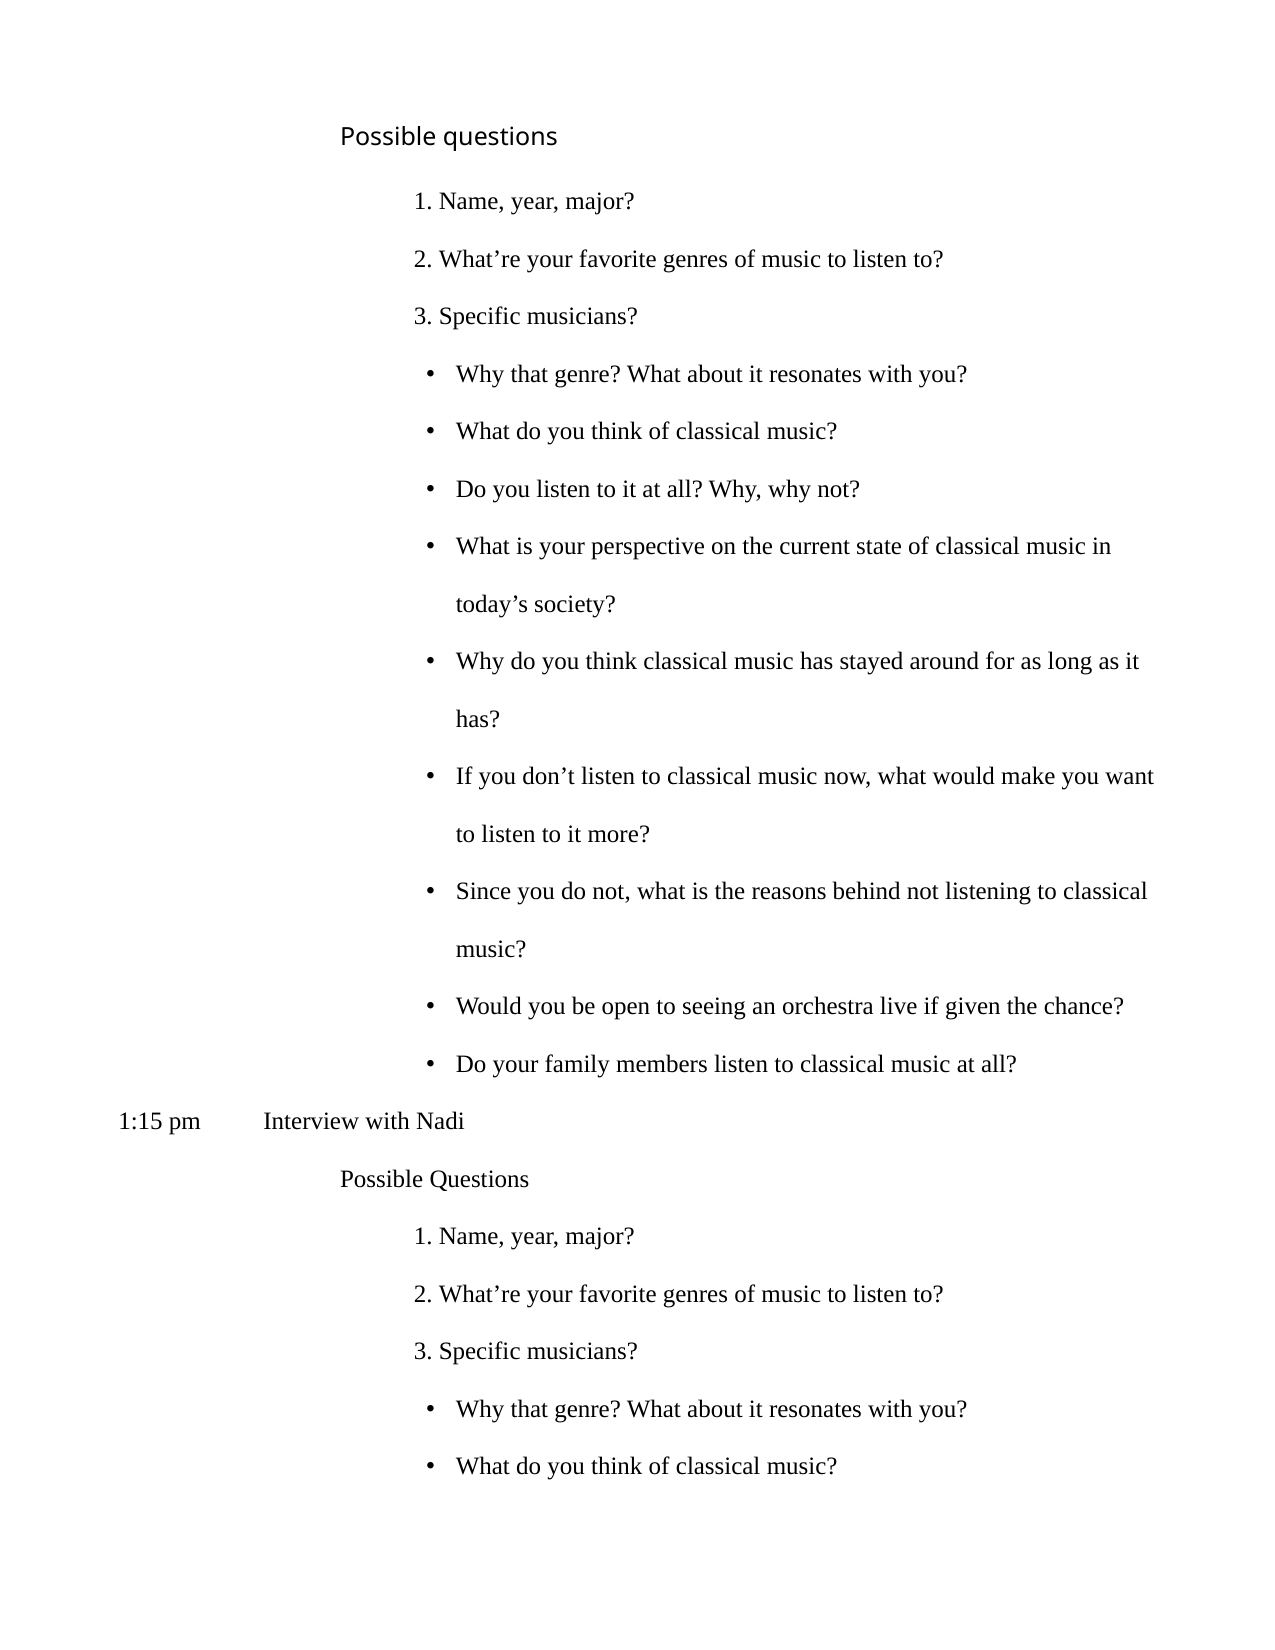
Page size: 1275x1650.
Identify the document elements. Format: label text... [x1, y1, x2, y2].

list What do you think of classical music? [426, 1451, 1157, 1480]
list What is your perspective on the current state of classical music in today’s society? [426, 531, 1157, 617]
text 1. Name, year, major? [118, 1221, 1157, 1250]
list Why do you think classical music has stayed around for as long as it has? [426, 646, 1157, 732]
text Possible questions [118, 118, 1157, 152]
list If you don’t listen to classical music now, what would make you want to listen to it more? [426, 761, 1157, 847]
text 2. What’re your favorite genres of music to listen to? [118, 244, 1157, 272]
text 3. Specific musicians? [118, 301, 1157, 330]
list What do you think of classical music? [426, 416, 1157, 445]
list Would you be open to seeing an orchestra live if given the chance? [426, 991, 1157, 1020]
list Do you listen to it at all? Why, why not? [426, 474, 1157, 502]
text 3. Specific musicians? [118, 1336, 1157, 1365]
text 2. What’re your favorite genres of music to listen to? [118, 1279, 1157, 1307]
text 1:15 pm Interview with Nadi [118, 1106, 1157, 1135]
list Since you do not, what is the reasons behind not listening to classical music? [426, 876, 1157, 962]
text Possible Questions [118, 1164, 1157, 1192]
text 1. Name, year, major? [118, 186, 1157, 215]
list Why that genre? What about it resonates with you? [426, 1394, 1157, 1422]
list Do your family members listen to classical music at all? [426, 1049, 1157, 1077]
list Why that genre? What about it resonates with you? [426, 359, 1157, 387]
